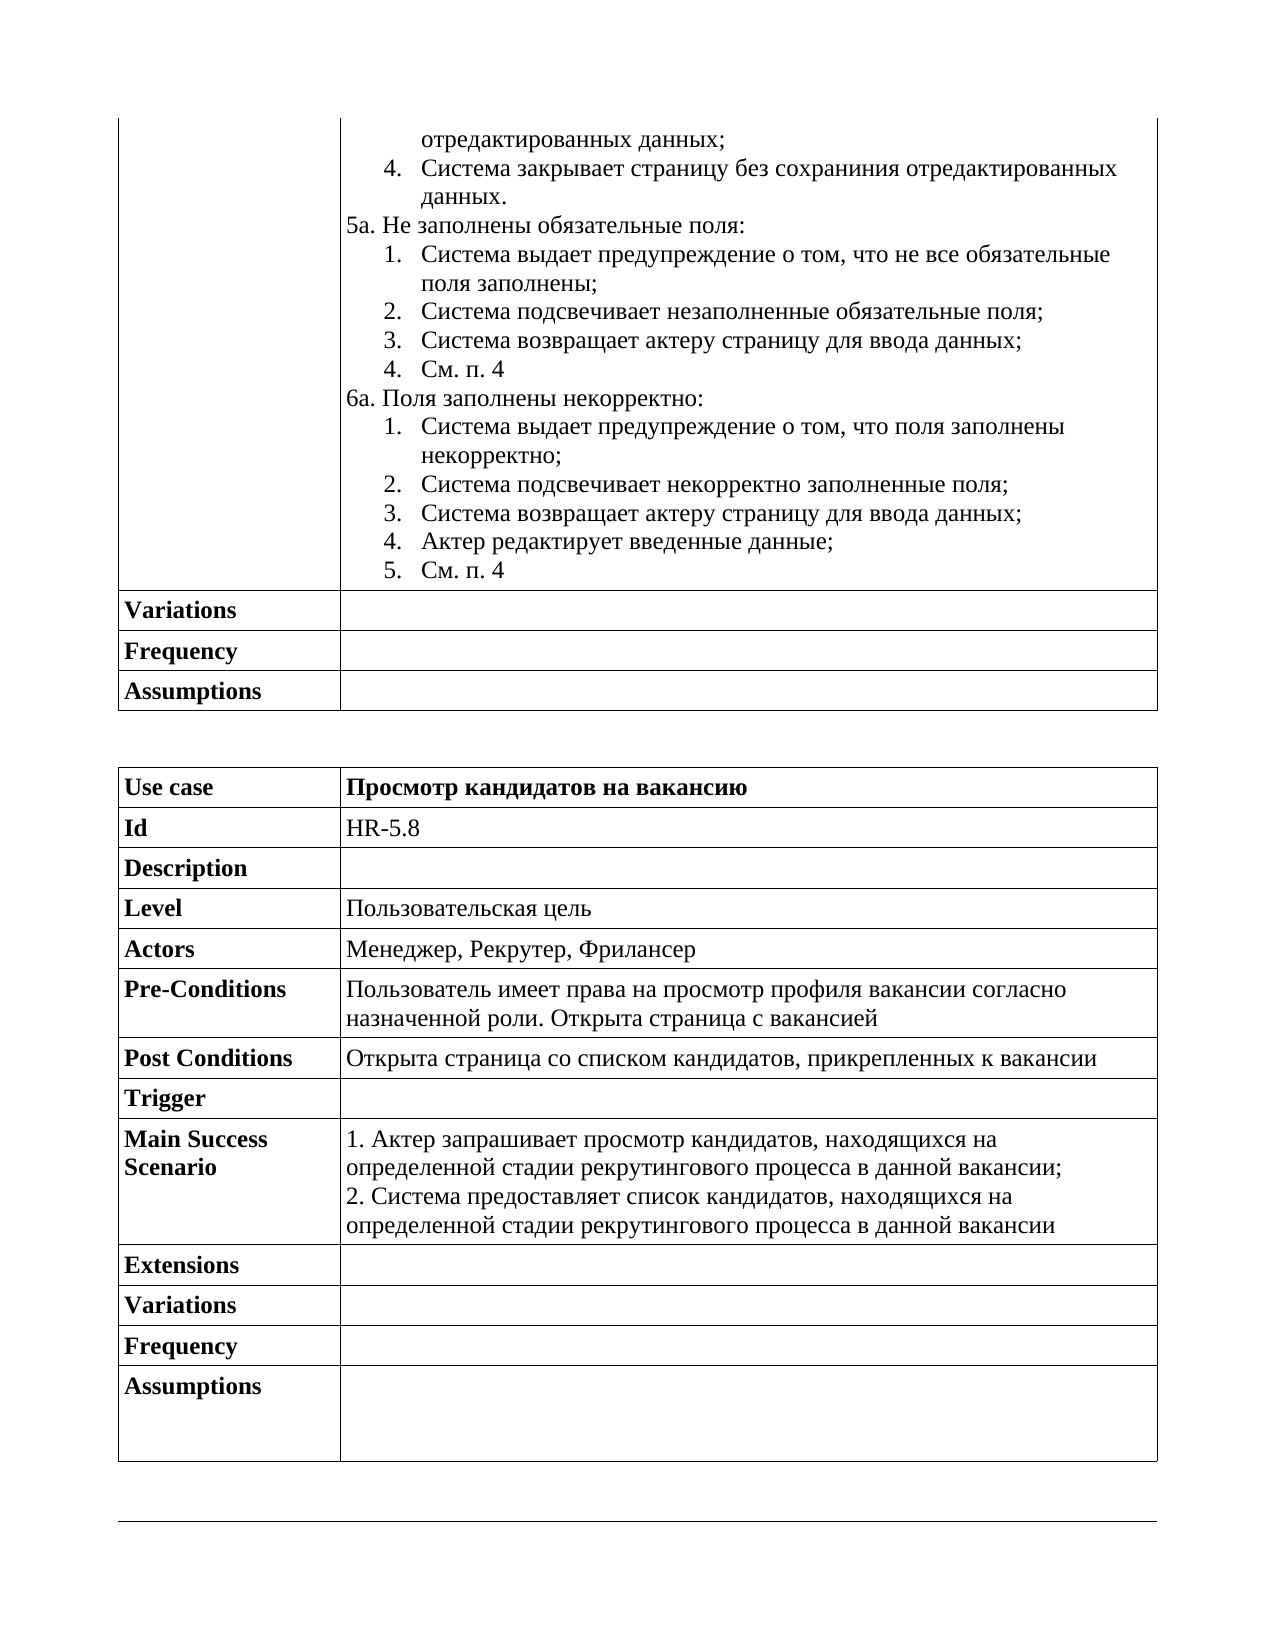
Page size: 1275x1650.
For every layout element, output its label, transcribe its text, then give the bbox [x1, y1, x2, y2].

table_cell Description [119, 848, 340, 888]
table_cell [341, 1366, 1157, 1461]
table_cell Пользовательская цель [341, 889, 1157, 928]
table_cell Post Conditions [119, 1038, 340, 1078]
table_cell [119, 118, 340, 590]
table_cell Trigger [119, 1079, 340, 1118]
table_cell Main Success Scenario [119, 1119, 340, 1244]
table_cell Пользователь имеет права на просмотр профиля вакансии согласно назначенной роли. Открыта страница с вакансией [341, 969, 1157, 1037]
table_cell [341, 1245, 1157, 1285]
table_cell [118, 1462, 340, 1521]
table_cell 1. Актер запрашивает просмотр кандидатов, находящихся на определенной стадии рекрутингового процесса в данной вакансии; 2. Система предоставляет список кандидатов, находящихся на определенной стадии рекрутингового процесса в данной вакансии [341, 1119, 1157, 1244]
table_cell НR-5.8 [341, 808, 1157, 847]
table_cell Assumptions [119, 671, 340, 710]
table_header Просмотр кандидатов на вакансию [341, 768, 1157, 807]
table_cell [341, 1286, 1157, 1325]
table_cell [341, 671, 1157, 710]
table_cell Открыта страница со списком кандидатов, прикрепленных к вакансии [341, 1038, 1157, 1078]
table_cell [341, 631, 1157, 670]
table_cell Variations [119, 591, 340, 630]
table_cell Frequency [119, 631, 340, 670]
table_cell 4а. Актер отменяет сохранение введенных данных: Актер запрашивает закрытие страницы без предварительного сохранения отредактированных данных; Система выдает предупреждение об утере несохраненных данных и запрашивает подтверждение; Актер подтверждает закрытие страницы без сохранение отредактированных данных; Система закрывает страницу без сохраниния отредактированных данных. 5а. Не заполнены обязательные поля: Система выдает предупреждение о том, что не все обязательные поля заполнены; Система подсвечивает незаполненные обязательные поля; Система возвращает актеру страницу для ввода данных; См. п. 4 6а. Поля заполнены некорректно: Система выдает предупреждение о том, что поля заполнены некорректно; Система подсвечивает некорректно заполненные поля; Система возвращает актеру страницу для ввода данных; Актер редактирует введенные данные; См. п. 4 [341, 118, 1157, 590]
table_cell [341, 848, 1157, 888]
table_header Use case [119, 768, 340, 807]
table_cell [340, 1462, 1157, 1521]
table_cell [341, 1079, 1157, 1118]
table_cell [341, 591, 1157, 630]
table_cell Variations [119, 1286, 340, 1325]
table_cell Level [119, 889, 340, 928]
table_cell Id [119, 808, 340, 847]
table_cell Assumptions [119, 1366, 340, 1461]
table_cell Actors [119, 929, 340, 968]
table_cell Extensions [119, 1245, 340, 1285]
table_cell Менеджер, Рекрутер, Фрилансер [341, 929, 1157, 968]
table_cell Frequency [119, 1326, 340, 1365]
table_cell Pre-Conditions [119, 969, 340, 1037]
table_cell [341, 1326, 1157, 1365]
